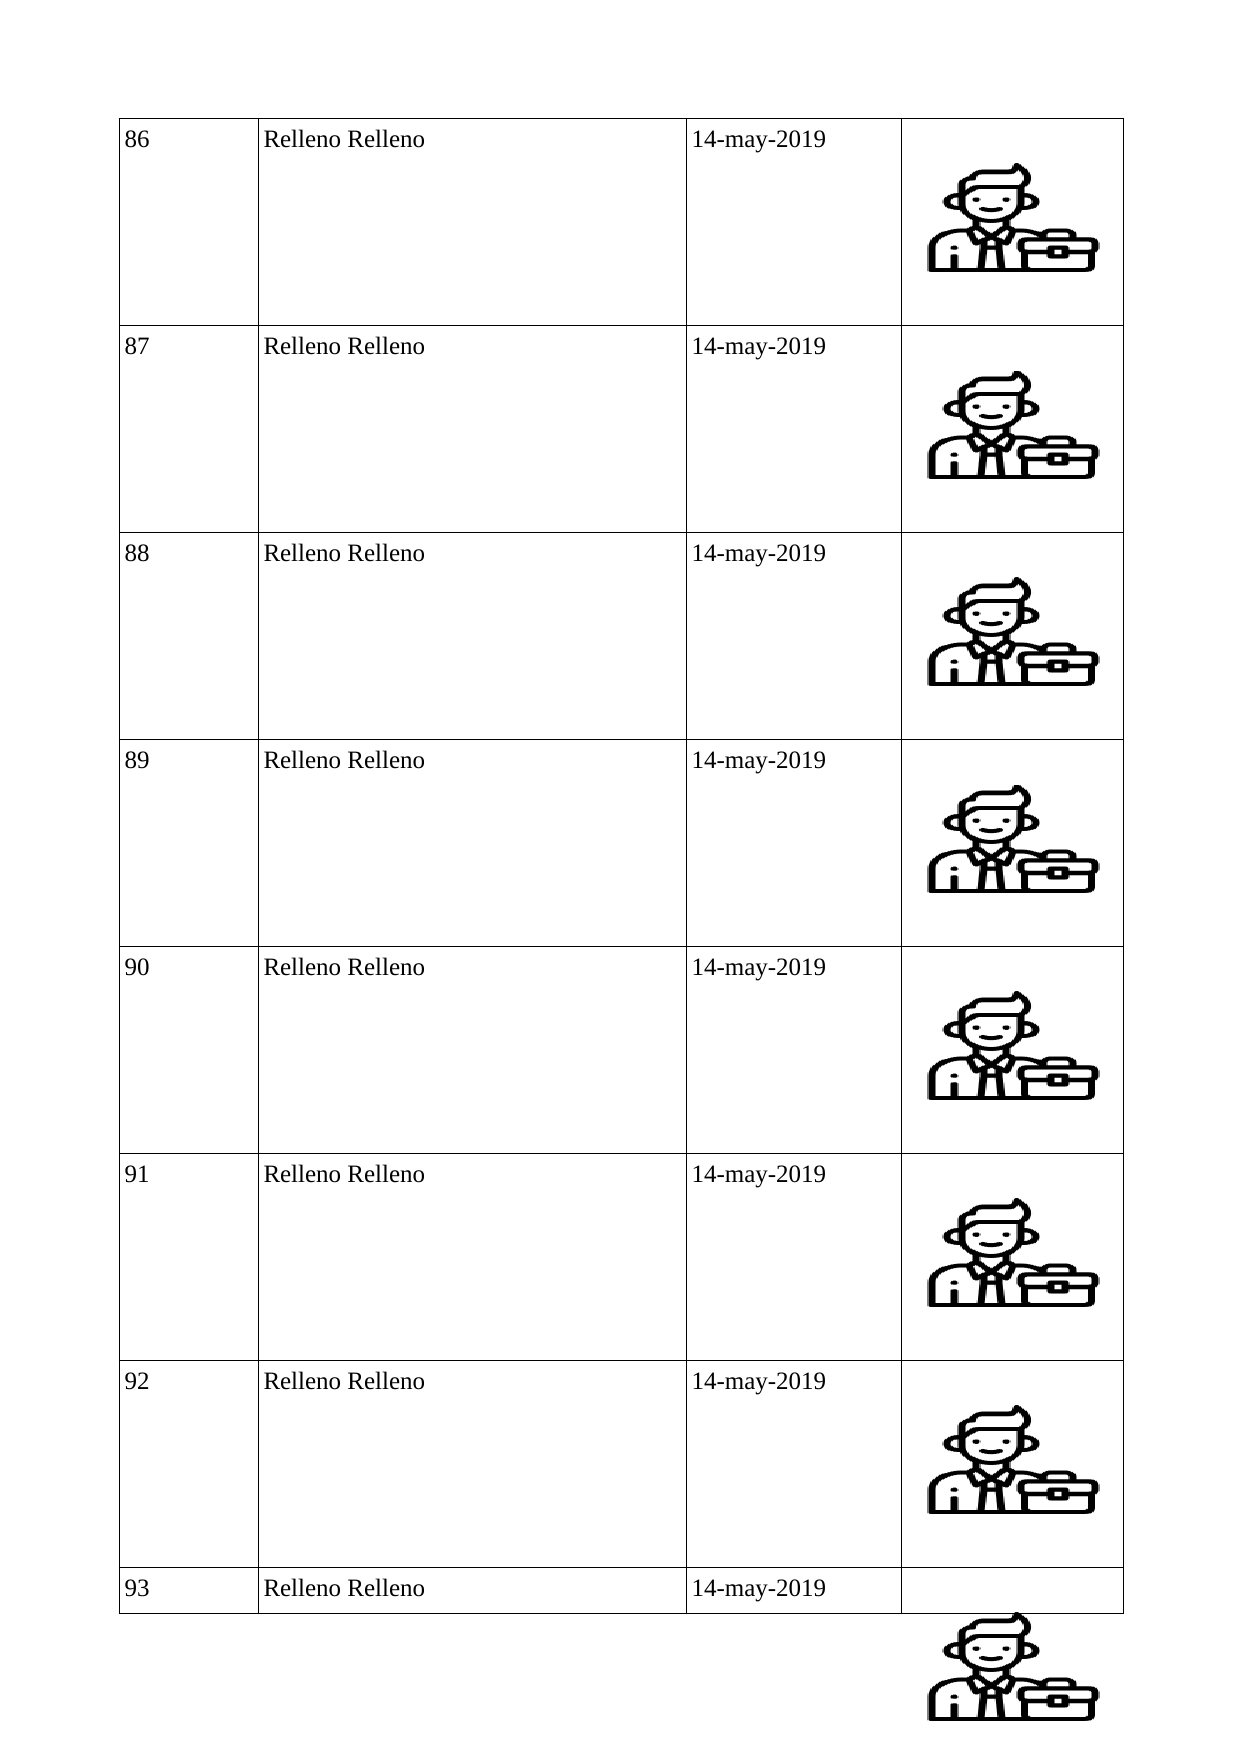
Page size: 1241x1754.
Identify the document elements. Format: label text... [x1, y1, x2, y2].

table_cell Relleno Relleno [259, 533, 686, 739]
table_cell Relleno Relleno [259, 1568, 686, 1613]
table_cell 88 [120, 533, 258, 739]
picture [919, 371, 1109, 479]
table_cell 92 [120, 1361, 258, 1567]
table_cell [14, 118, 119, 325]
table_cell 14-may-2019 [687, 947, 901, 1153]
picture [919, 1198, 1109, 1307]
table_cell 14-may-2019 [687, 1154, 901, 1360]
picture [919, 577, 1109, 686]
table_cell Relleno Relleno [259, 1154, 686, 1360]
table_cell 87 [120, 326, 258, 532]
table_cell 86 [120, 119, 258, 325]
table_cell [14, 1153, 119, 1360]
table_cell [14, 1360, 119, 1567]
table_cell [14, 739, 119, 946]
table_cell 14-may-2019 [687, 1568, 901, 1613]
table_cell 89 [120, 740, 258, 946]
table_cell 93 [120, 1568, 258, 1613]
picture [919, 785, 1109, 893]
table_cell Relleno Relleno [259, 947, 686, 1153]
table_cell [14, 325, 119, 532]
picture [919, 991, 1109, 1100]
table_cell 14-may-2019 [687, 740, 901, 946]
table_cell a [902, 1361, 1123, 1567]
table_cell a [902, 1154, 1123, 1360]
table_cell [902, 326, 1123, 478]
table_cell Relleno Relleno [259, 740, 686, 946]
table_cell 90 [120, 947, 258, 1153]
picture [919, 1612, 1109, 1721]
table_cell 91 [120, 1154, 258, 1360]
table_cell Relleno Relleno [259, 1361, 686, 1567]
table_cell [14, 532, 119, 739]
table_cell 14-may-2019 [687, 326, 901, 532]
table_cell [902, 1568, 1123, 1613]
table_cell 14-may-2019 [687, 1361, 901, 1567]
picture [919, 1405, 1109, 1514]
table_cell Relleno Relleno [259, 119, 686, 325]
table_cell a [902, 479, 1123, 532]
table_cell 14-may-2019 [687, 119, 901, 325]
table_cell a [902, 947, 1123, 1153]
table_cell Relleno Relleno [259, 326, 686, 532]
table_cell a [902, 893, 1123, 946]
table_cell [14, 946, 119, 1153]
table_cell [902, 740, 1123, 892]
table_cell a [902, 533, 1123, 739]
table_cell a [902, 119, 1123, 325]
table_cell [14, 1567, 119, 1613]
table_cell 14-may-2019 [687, 533, 901, 739]
picture [919, 163, 1109, 272]
